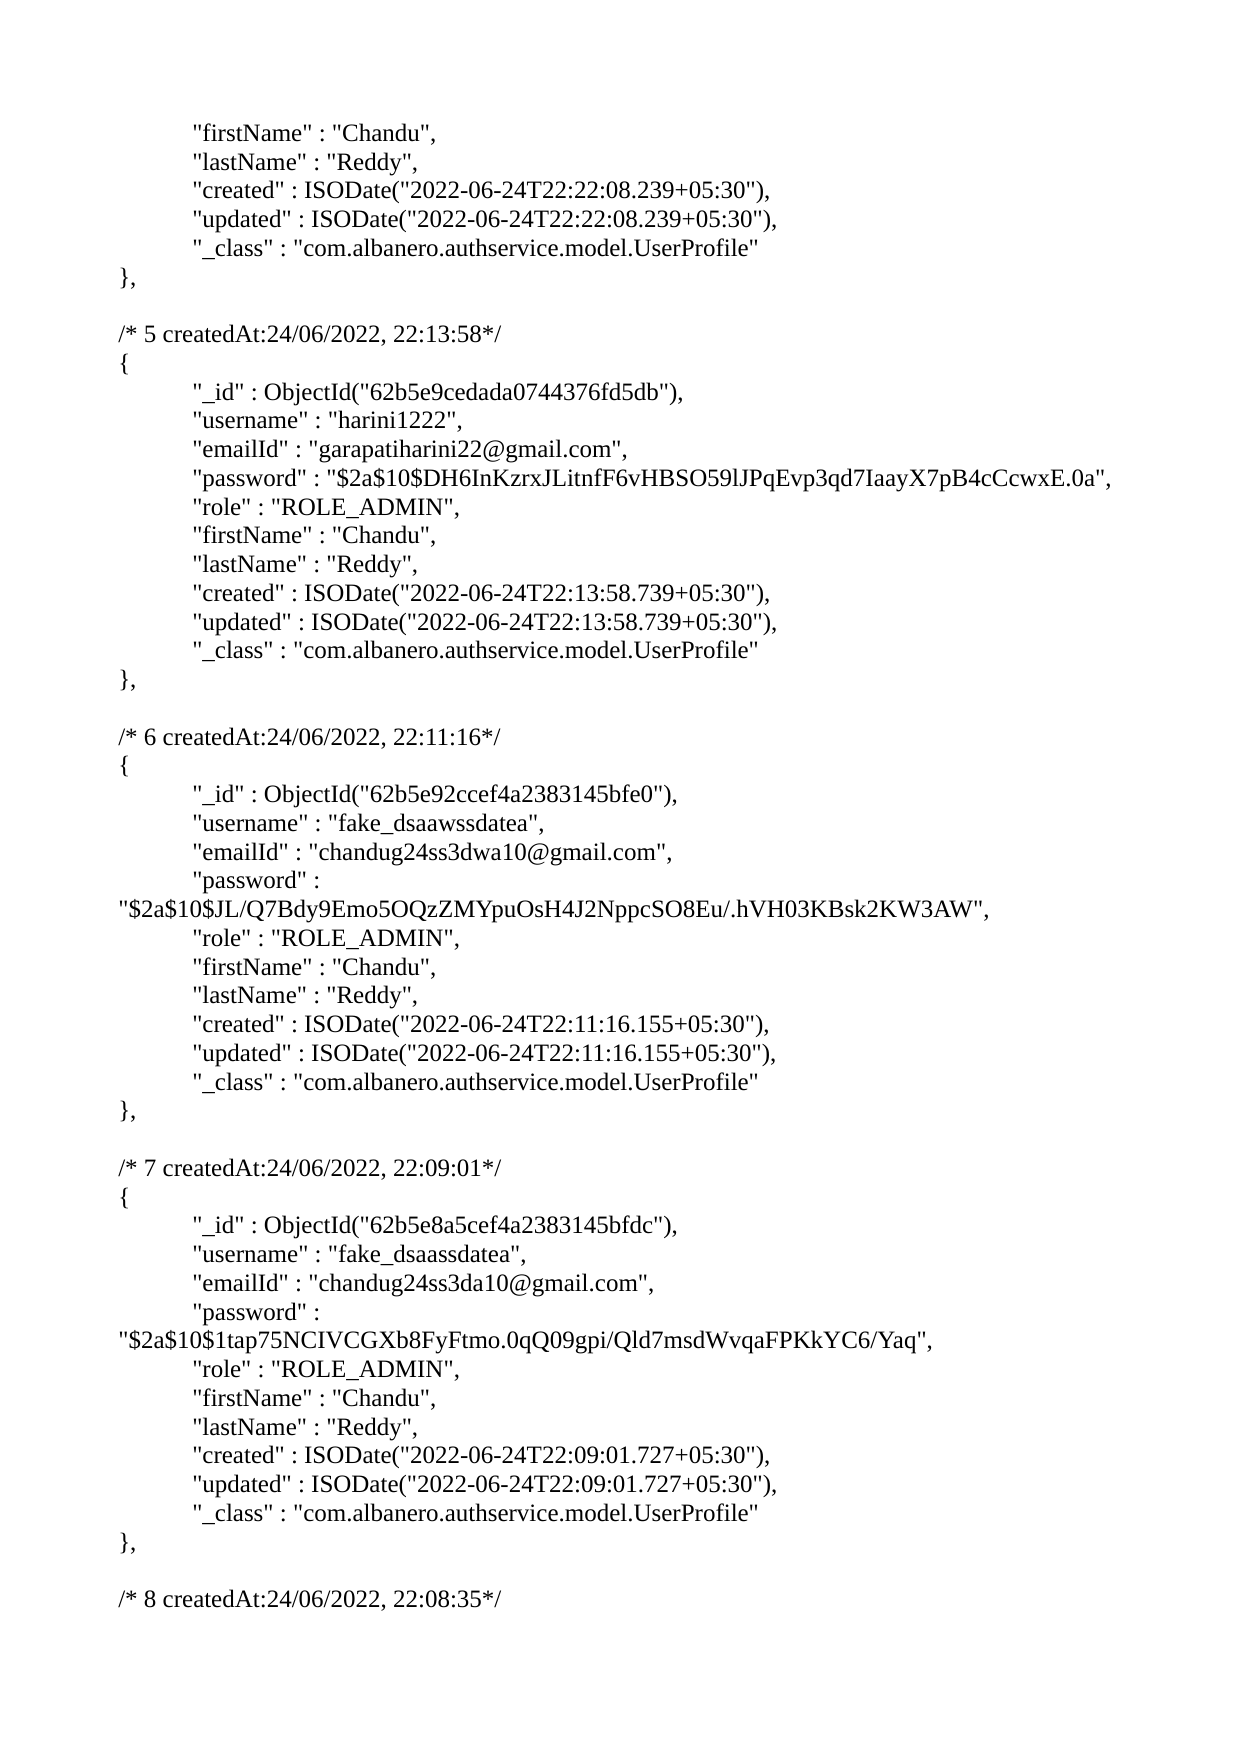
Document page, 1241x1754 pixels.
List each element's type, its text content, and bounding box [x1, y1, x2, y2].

text "password" : "$2a$10$DH6InKzrxJLitnfF6vHBSO59lJPqEvp3qd7IaayX7pB4cCcwxE.0a", [118, 463, 1122, 492]
text /* 5 createdAt:24/06/2022, 22:13:58*/ [118, 319, 1122, 348]
text /* 6 createdAt:24/06/2022, 22:11:16*/ [118, 722, 1122, 751]
text "_class" : "com.albanero.authservice.model.UserProfile" [118, 1498, 1122, 1527]
text /* 8 createdAt:24/06/2022, 22:08:35*/ [118, 1584, 1122, 1613]
text "role" : "ROLE_ADMIN", [118, 1354, 1122, 1383]
text "_id" : ObjectId("62b5e8a5cef4a2383145bfdc"), [118, 1211, 1122, 1239]
text "created" : ISODate("2022-06-24T22:11:16.155+05:30"), [118, 1009, 1122, 1038]
text }, [118, 664, 1122, 693]
text "firstName" : "Chandu", [118, 118, 1122, 147]
text "_id" : ObjectId("62b5e92ccef4a2383145bfe0"), [118, 779, 1122, 808]
text "_class" : "com.albanero.authservice.model.UserProfile" [118, 1067, 1122, 1096]
text /* 7 createdAt:24/06/2022, 22:09:01*/ [118, 1153, 1122, 1182]
text "emailId" : "chandug24ss3da10@gmail.com", [118, 1268, 1122, 1297]
text "password" : "$2a$10$1tap75NCIVCGXb8FyFtmo.0qQ09gpi/Qld7msdWvqaFPKkYC6/Yaq", [118, 1297, 1122, 1354]
text "emailId" : "chandug24ss3dwa10@gmail.com", [118, 837, 1122, 866]
text }, [118, 1527, 1122, 1556]
text "lastName" : "Reddy", [118, 549, 1122, 578]
text "updated" : ISODate("2022-06-24T22:11:16.155+05:30"), [118, 1038, 1122, 1067]
text "updated" : ISODate("2022-06-24T22:13:58.739+05:30"), [118, 607, 1122, 636]
text "username" : "fake_dsaassdatea", [118, 1239, 1122, 1268]
text "role" : "ROLE_ADMIN", [118, 492, 1122, 521]
text "role" : "ROLE_ADMIN", [118, 923, 1122, 952]
text { [118, 751, 1122, 779]
text "firstName" : "Chandu", [118, 521, 1122, 549]
text "created" : ISODate("2022-06-24T22:22:08.239+05:30"), [118, 176, 1122, 204]
text }, [118, 1096, 1122, 1124]
text "_class" : "com.albanero.authservice.model.UserProfile" [118, 636, 1122, 664]
text "username" : "fake_dsaawssdatea", [118, 808, 1122, 837]
text { [118, 348, 1122, 377]
text "lastName" : "Reddy", [118, 147, 1122, 176]
text "created" : ISODate("2022-06-24T22:13:58.739+05:30"), [118, 578, 1122, 607]
text "lastName" : "Reddy", [118, 981, 1122, 1009]
text "_class" : "com.albanero.authservice.model.UserProfile" [118, 233, 1122, 262]
text "lastName" : "Reddy", [118, 1412, 1122, 1441]
text }, [118, 262, 1122, 291]
text "emailId" : "garapatiharini22@gmail.com", [118, 434, 1122, 463]
text "username" : "harini1222", [118, 406, 1122, 434]
text "_id" : ObjectId("62b5e9cedada0744376fd5db"), [118, 377, 1122, 406]
text "firstName" : "Chandu", [118, 1383, 1122, 1412]
text "updated" : ISODate("2022-06-24T22:09:01.727+05:30"), [118, 1469, 1122, 1498]
text "password" : "$2a$10$JL/Q7Bdy9Emo5OQzZMYpuOsH4J2NppcSO8Eu/.hVH03KBsk2KW3AW", [118, 866, 1122, 923]
text "updated" : ISODate("2022-06-24T22:22:08.239+05:30"), [118, 204, 1122, 233]
text "created" : ISODate("2022-06-24T22:09:01.727+05:30"), [118, 1441, 1122, 1469]
text { [118, 1182, 1122, 1211]
text "firstName" : "Chandu", [118, 952, 1122, 981]
